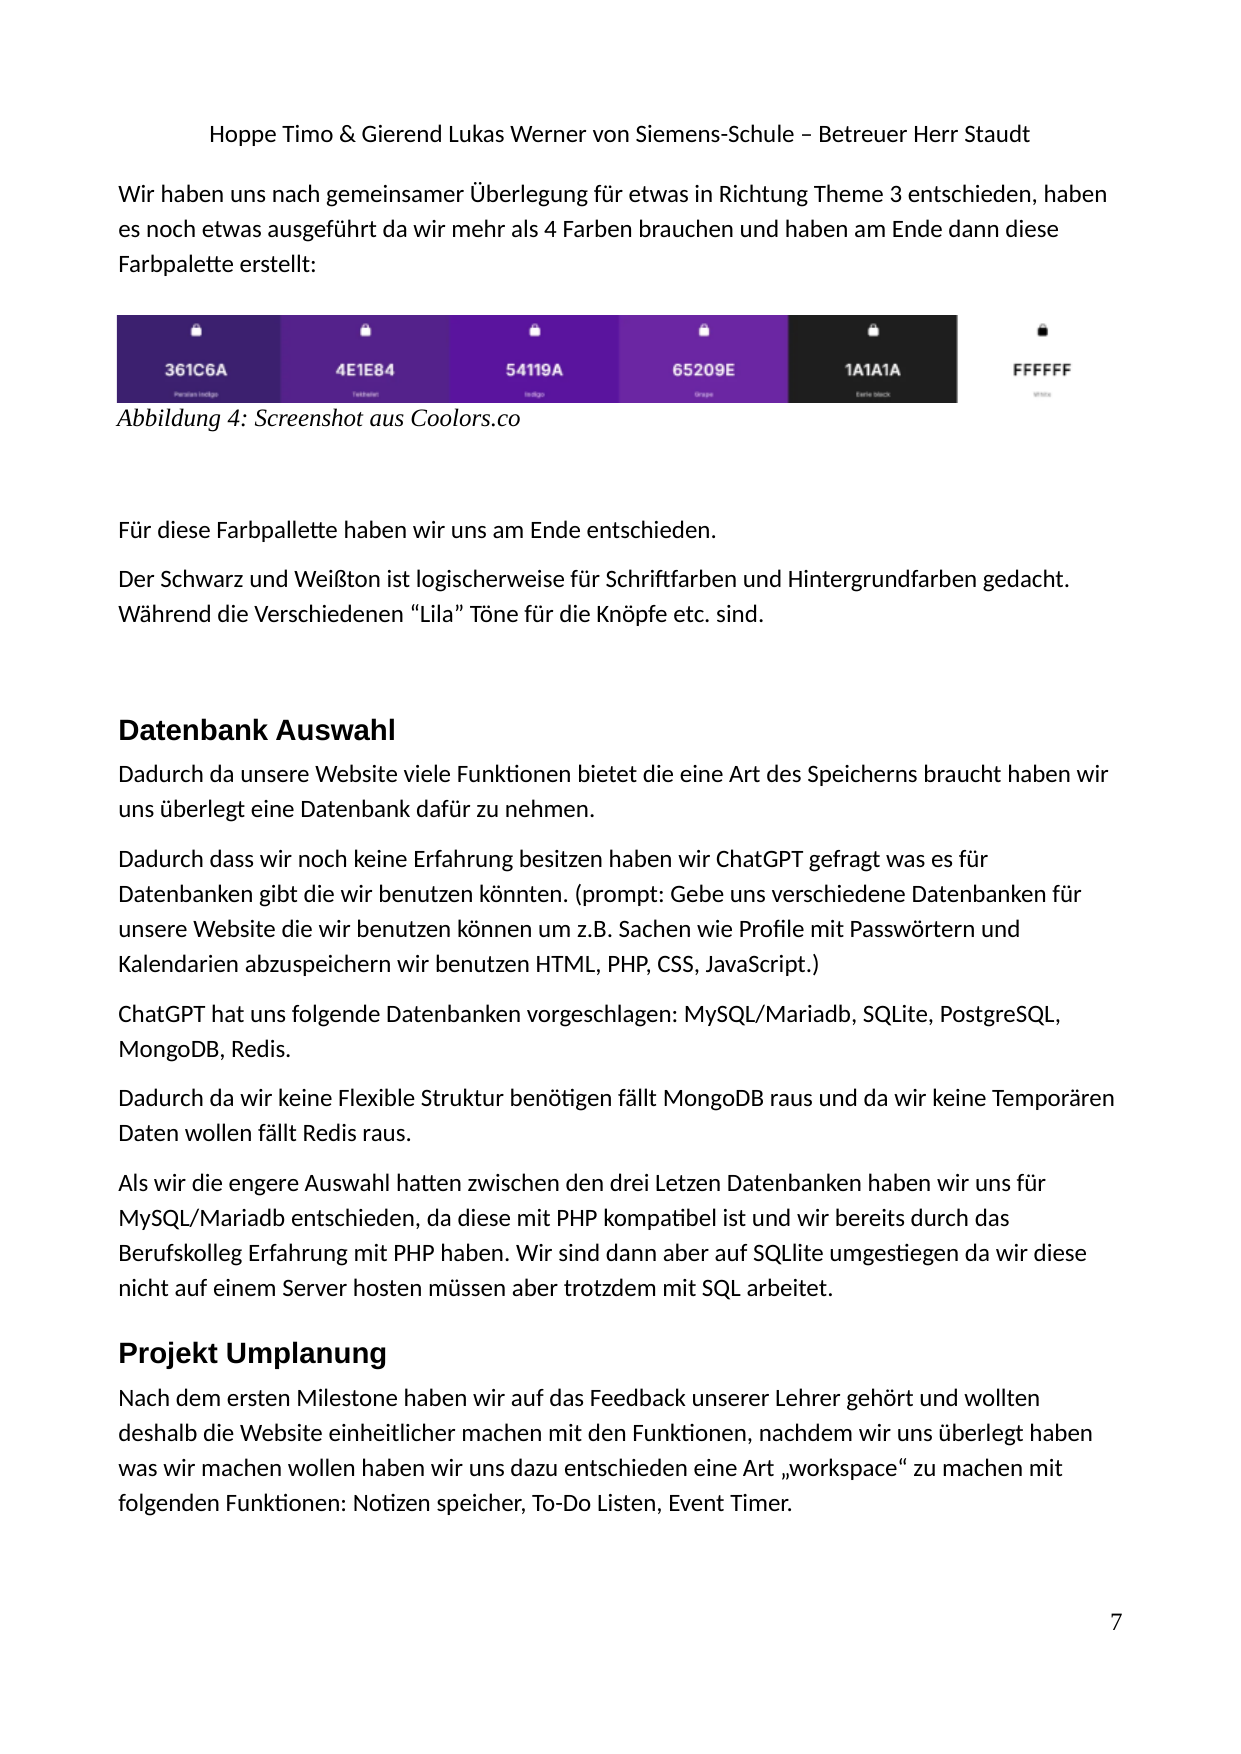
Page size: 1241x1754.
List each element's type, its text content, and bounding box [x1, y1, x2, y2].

picture [116, 315, 1121, 403]
text Nach dem ersten Milestone haben wir auf das Feedback unserer Lehrer gehört und wollten deshalb die Website einheitlicher machen mit den Funktionen, nachdem wir uns überlegt haben was wir machen wollen haben wir uns dazu entschieden eine Art „workspace“ zu machen mit folgenden Funktionen: Notizen speicher, To-Do Listen, Event Timer. [118, 1382, 1122, 1518]
text Wir haben uns nach gemeinsamer Überlegung für etwas in Richtung Theme 3 entschieden, haben es noch etwas ausgeführt da wir mehr als 4 Farben brauchen und haben am Ende dann diese Farbpalette erstellt: [117, 178, 1122, 460]
text Der Schwarz und Weißton ist logischerweise für Schriftfarben und Hintergrundfarben gedacht. Während die Verschiedenen “Lila” Töne für die Knöpfe etc. sind. [118, 564, 1122, 629]
text Als wir die engere Auswahl hatten zwischen den drei Letzen Datenbanken haben wir uns für MySQL/Mariadb entschieden, da diese mit PHP kompatibel ist und wir bereits durch das Berufskolleg Erfahrung mit PHP haben. Wir sind dann aber auf SQLlite umgestiegen da wir diese nicht auf einem Server hosten müssen aber trotzdem mit SQL arbeitet. [118, 1167, 1122, 1302]
subtitle Datenbank Auswahl [118, 712, 1122, 746]
text Dadurch da unsere Website viele Funktionen bietet die eine Art des Speicherns braucht haben wir uns überlegt eine Datenbank dafür zu nehmen. [118, 759, 1122, 824]
text Für diese Farbpallette haben wir uns am Ende entschieden. [118, 479, 1122, 544]
text Dadurch dass wir noch keine Erfahrung besitzen haben wir ChatGPT gefragt was es für Datenbanken gibt die wir benutzen könnten. (prompt: Gebe uns verschiedene Datenbanken für unsere Website die wir benutzen können um z.B. Sachen wie Profile mit Passwörtern und Kalendarien abzuspeichern wir benutzen HTML, PHP, CSS, JavaScript.) [118, 843, 1122, 979]
text ChatGPT hat uns folgende Datenbanken vorgeschlagen: MySQL/Mariadb, SQLite, PostgreSQL, MongoDB, Redis. [118, 998, 1122, 1063]
text Abbildung 4: Screenshot aus Coolors.co [117, 403, 1121, 431]
text Dadurch da wir keine Flexible Struktur benötigen fällt MongoDB raus und da wir keine Temporären Daten wollen fällt Redis raus. [118, 1082, 1122, 1148]
subtitle Projekt Umplanung [118, 1336, 1122, 1370]
